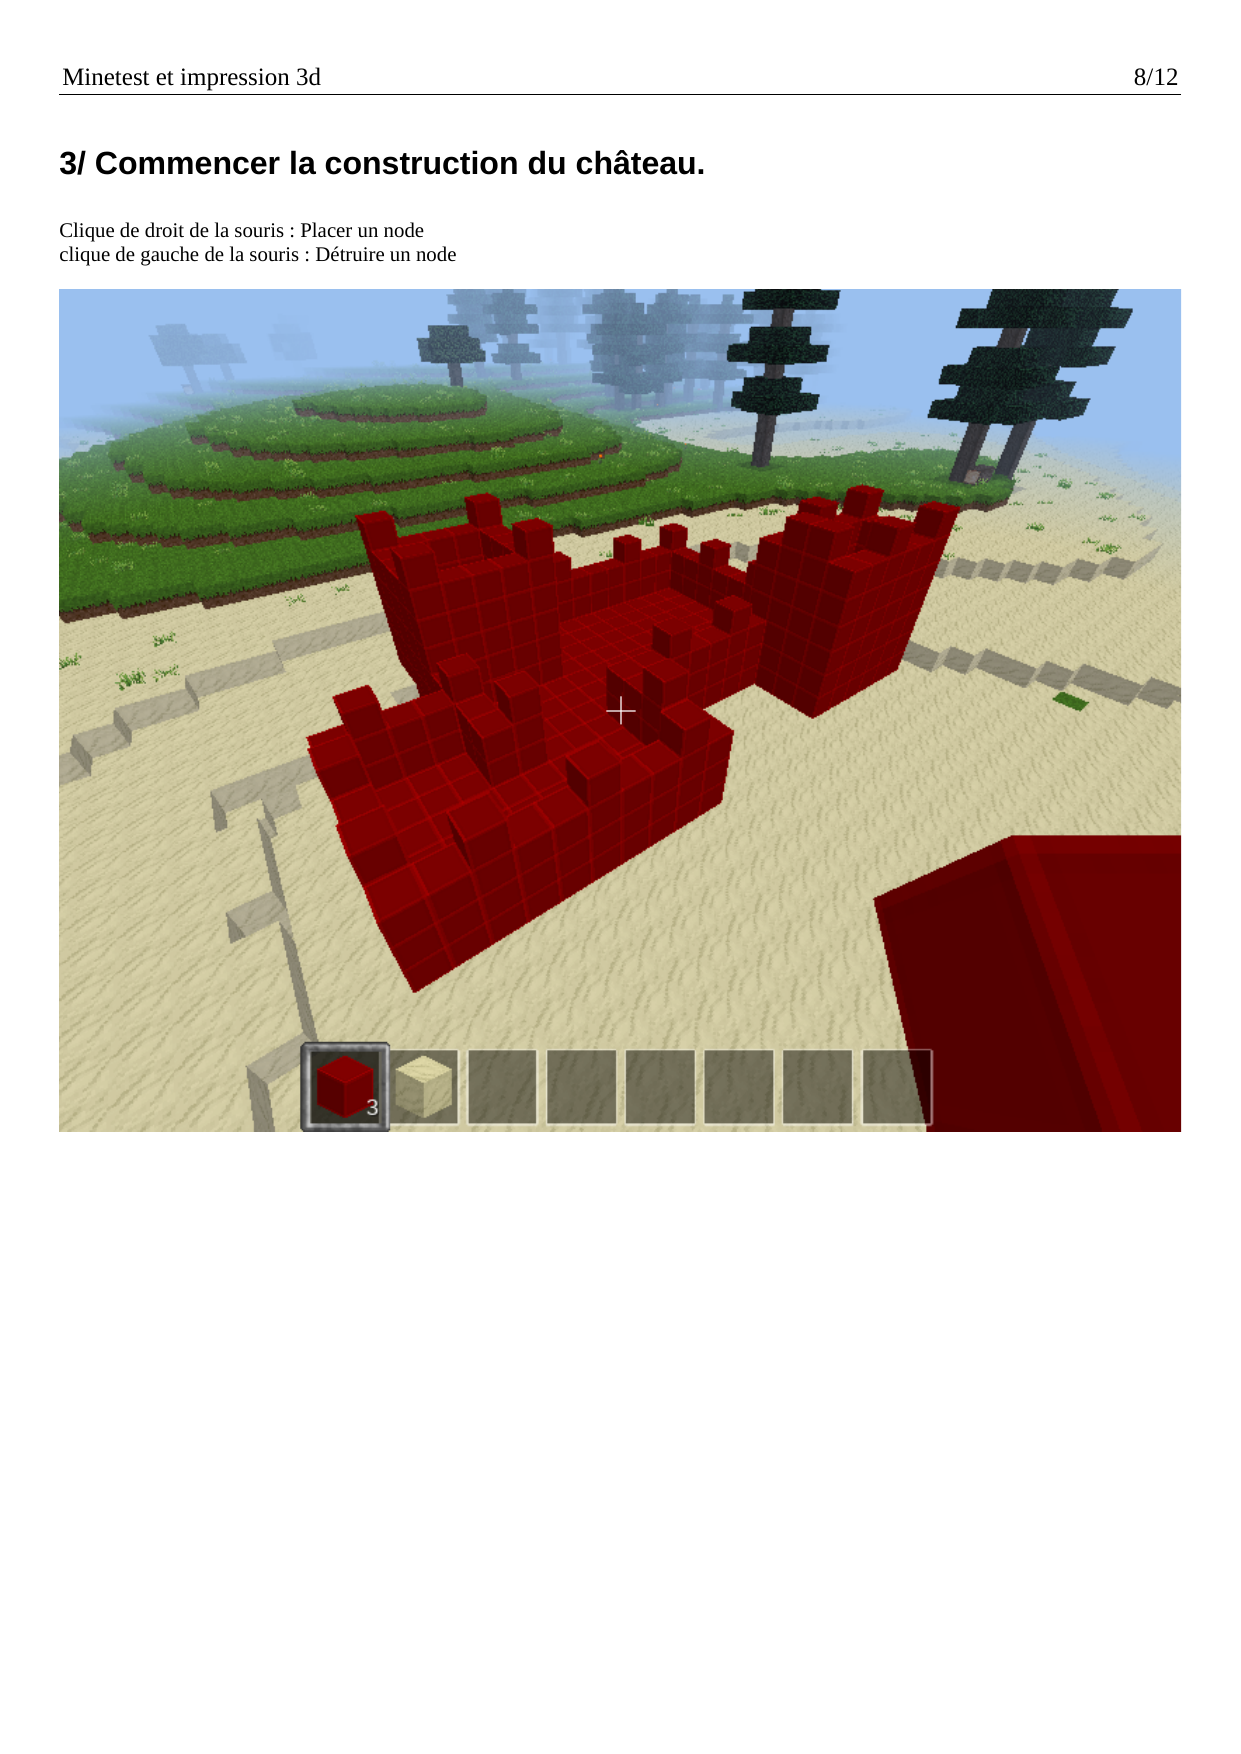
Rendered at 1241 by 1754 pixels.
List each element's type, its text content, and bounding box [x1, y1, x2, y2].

picture [59, 289, 1182, 1132]
text Clique de droit de la souris : Placer un node [59, 217, 1181, 242]
subtitle 3/ Commencer la construction du château. [59, 144, 1181, 181]
text clique de gauche de la souris : Détruire un node [59, 242, 1181, 266]
